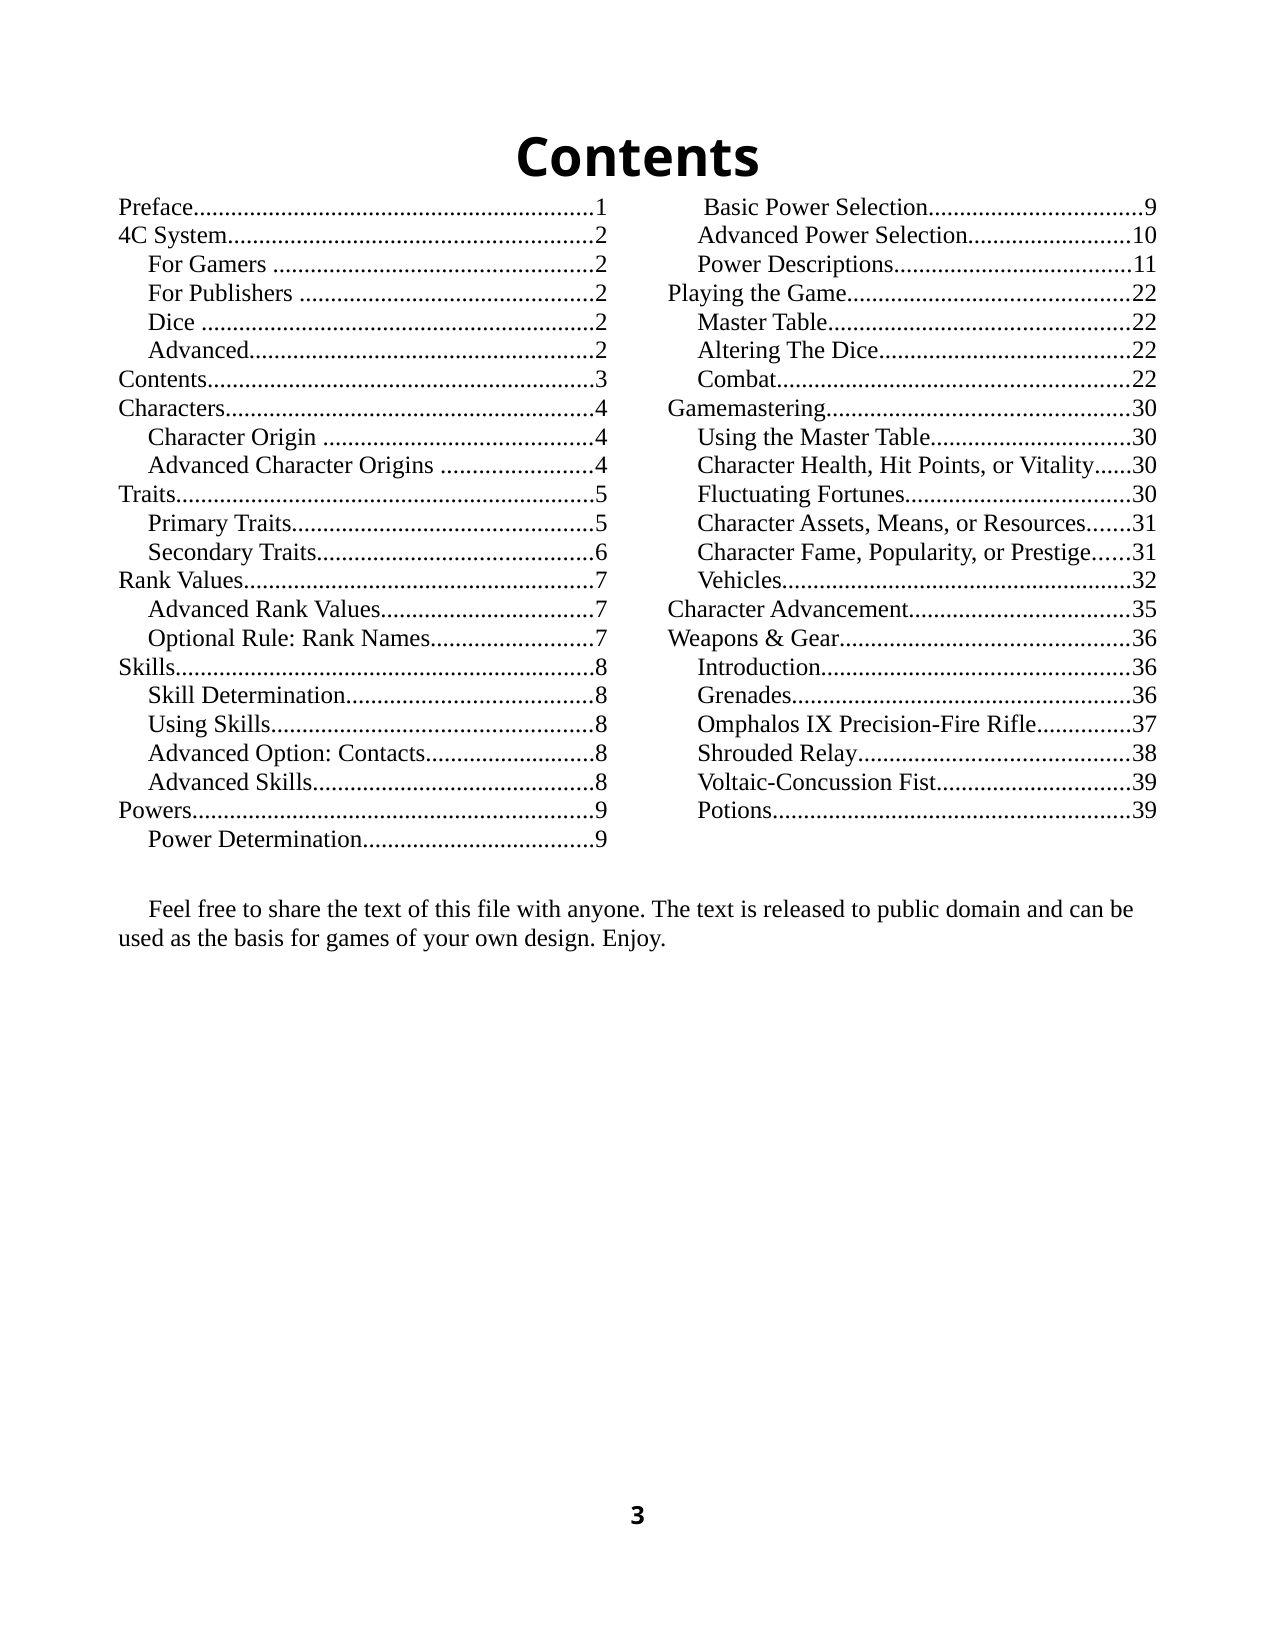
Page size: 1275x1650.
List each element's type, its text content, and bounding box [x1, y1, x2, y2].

text Grenades 36 [697, 681, 1157, 709]
text Power Descriptions 11 [697, 249, 1157, 278]
text Dice 2 [148, 307, 607, 336]
text Advanced Character Origins 4 [148, 451, 607, 479]
text Character Health, Hit Points, or Vitality 30 [697, 451, 1157, 479]
subtitle Contents [118, 118, 1157, 192]
text Introduction 36 [697, 652, 1157, 681]
text Advanced Power Selection 10 [697, 221, 1157, 249]
text Optional Rule: Rank Names 7 [148, 623, 607, 652]
text Feel free to share the text of this file with anyone. The text is released to public domain and can be used as the basis for games of your own design. Enjoy. [118, 894, 1157, 952]
text Gamemastering 30 [667, 393, 1157, 422]
text Characters 4 [118, 393, 607, 422]
text Rank Values 7 [118, 566, 607, 594]
text Omphalos IX Precision-Fire Rifle 37 [697, 709, 1157, 738]
text Weapons & Gear 36 [667, 623, 1157, 652]
text Primary Traits 5 [148, 508, 607, 537]
text Powers 9 [118, 796, 607, 824]
text Character Fame, Popularity, or Prestige 31 [697, 537, 1157, 566]
text For Gamers 2 [148, 249, 607, 278]
text Using the Master Table 30 [697, 422, 1157, 451]
text Preface 1 [118, 192, 607, 221]
text For Publishers 2 [148, 278, 607, 307]
text Advanced Skills 8 [148, 767, 607, 796]
text Advanced Rank Values 7 [148, 594, 607, 623]
text Advanced 2 [148, 336, 607, 364]
text Shrouded Relay 38 [697, 738, 1157, 767]
text Using Skills 8 [148, 709, 607, 738]
text Skill Determination 8 [148, 681, 607, 709]
text 4C System 2 [118, 221, 607, 249]
text Character Assets, Means, or Resources 31 [697, 508, 1157, 537]
text Potions 39 [697, 796, 1157, 824]
text Power Determination 9 [148, 824, 607, 853]
text Fluctuating Fortunes 30 [697, 479, 1157, 508]
text Character Advancement 35 [667, 594, 1157, 623]
text Advanced Option: Contacts 8 [148, 738, 607, 767]
text Skills 8 [118, 652, 607, 681]
text Playing the Game 22 [667, 278, 1157, 307]
text Altering The Dice 22 [697, 336, 1157, 364]
text Contents 3 [118, 364, 607, 393]
text Character Origin 4 [148, 422, 607, 451]
text Voltaic-Concussion Fist 39 [697, 767, 1157, 796]
text Basic Power Selection 9 [697, 192, 1157, 221]
text Master Table 22 [697, 307, 1157, 336]
text Secondary Traits 6 [148, 537, 607, 566]
text Traits 5 [118, 479, 607, 508]
text Vehicles 32 [697, 566, 1157, 594]
text Combat 22 [697, 364, 1157, 393]
